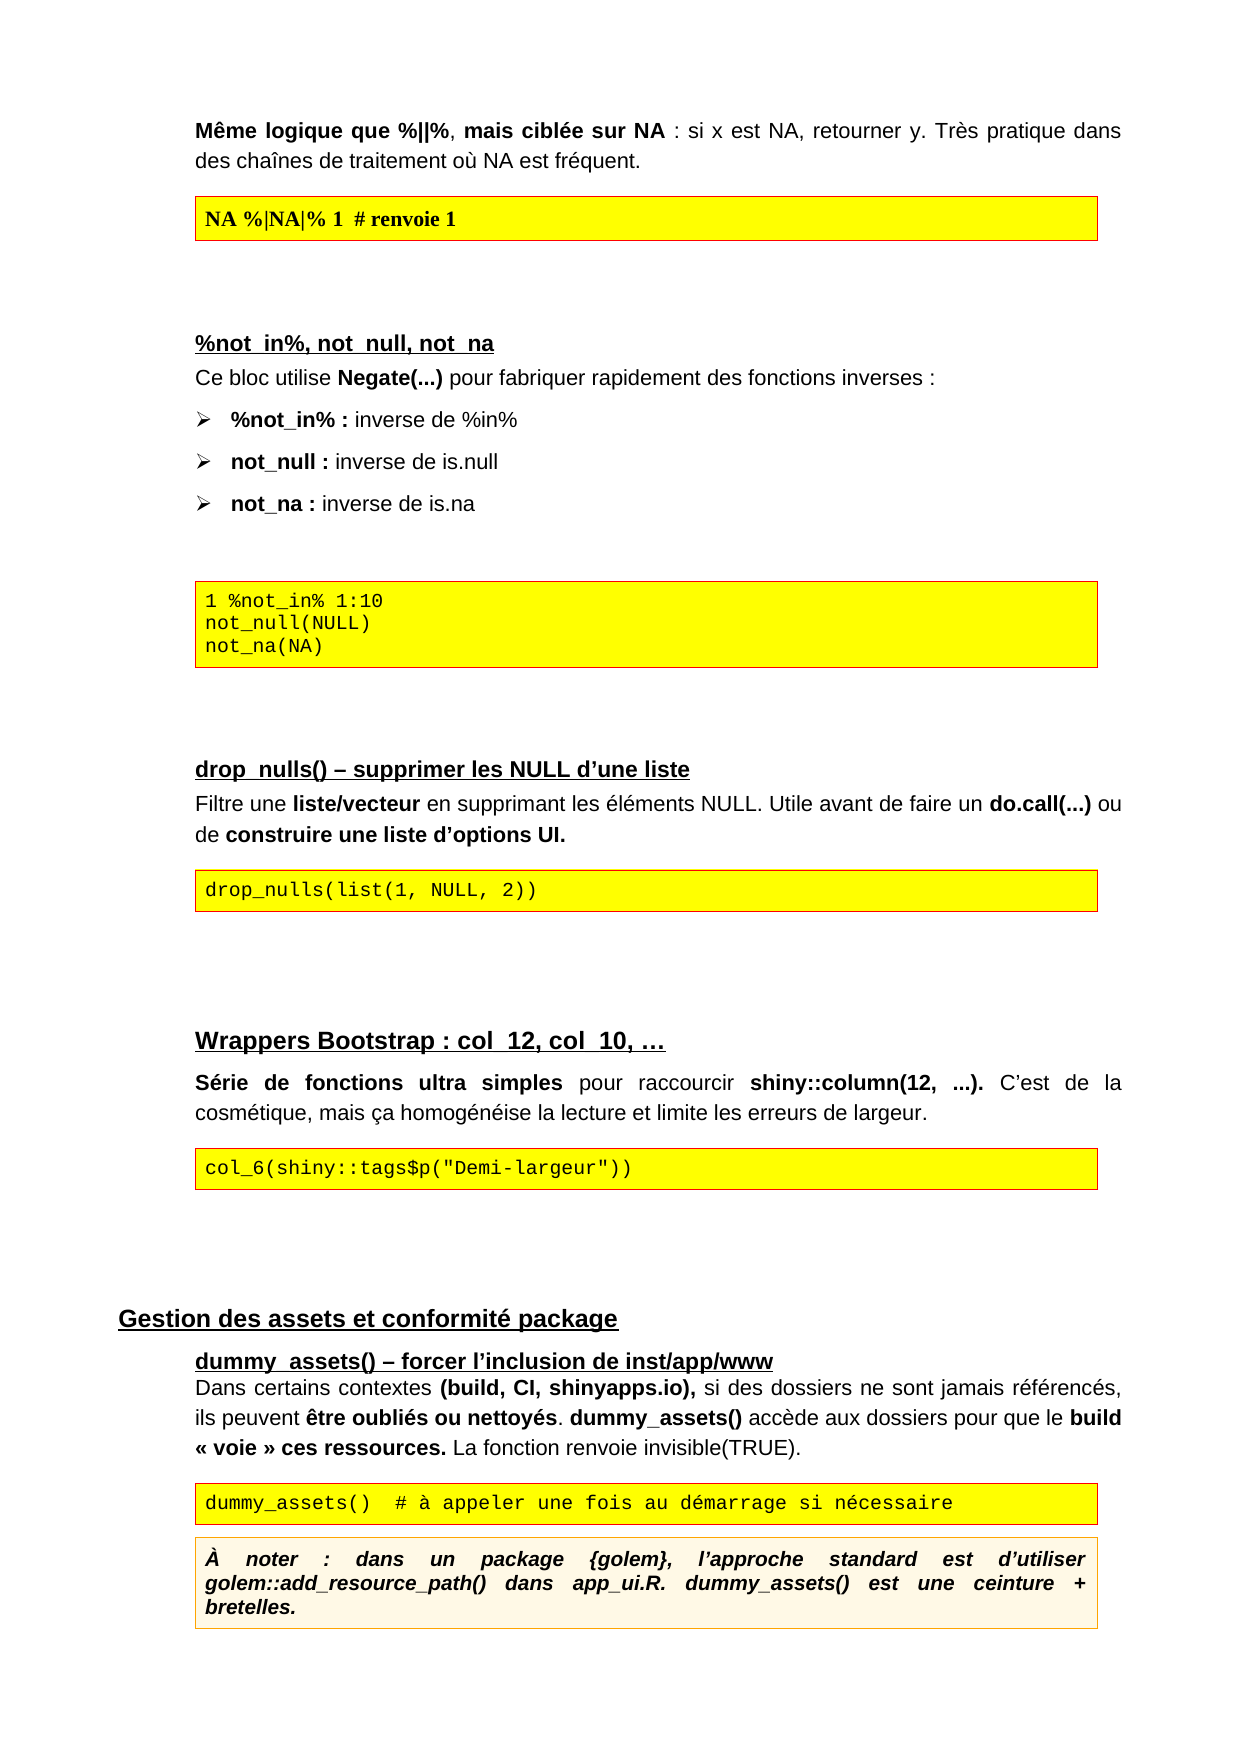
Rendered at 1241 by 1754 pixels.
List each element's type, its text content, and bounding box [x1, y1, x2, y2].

text dummy_assets() # à appeler une fois au démarrage si nécessaire [196, 1484, 1097, 1524]
text À noter : dans un package {golem}, l’approche standard est d’utiliser golem::add_resource_path() dans app_ui.R. dummy_assets() est une ceinture + bretelles. [196, 1538, 1097, 1628]
text Même logique que %||%, mais ciblée sur NA : si x est NA, retourner y. Très pratique dans des chaînes de traitement où NA est fréquent. [195, 118, 1122, 173]
text NA %|NA|% 1 # renvoie 1 [196, 197, 1097, 240]
list not_na : inverse de is.na [195, 491, 1122, 516]
text Dans certains contextes (build, CI, shinyapps.io), si des dossiers ne sont jamais référencés, ils peuvent être oubliés ou nettoyés. dummy_assets() accède aux dossiers pour que le build « voie » ces ressources. La fonction renvoie invisible(TRUE). [195, 1374, 1122, 1460]
text col_6(shiny::tags$p("Demi-largeur")) [196, 1149, 1097, 1189]
text Filtre une liste/vecteur en supprimant les éléments NULL. Utile avant de faire un do.call(...) ou de construire une liste d’options UI. [195, 791, 1122, 847]
list not_null : inverse de is.null [195, 449, 1122, 474]
subtitle Wrappers Bootstrap : col_12, col_10, … [195, 1026, 1122, 1055]
text drop_nulls(list(1, NULL, 2)) [196, 871, 1097, 911]
text Ce bloc utilise Negate(...) pour fabriquer rapidement des fonctions inverses : [195, 365, 1122, 390]
text 1 %not_in% 1:10 not_null(NULL) not_na(NA) [196, 582, 1097, 667]
subtitle dummy_assets() – forcer l’inclusion de inst/app/www [195, 1348, 1122, 1374]
text Série de fonctions ultra simples pour raccourcir shiny::column(12, ...). C’est de la cosmétique, mais ça homogénéise la lecture et limite les erreurs de largeur. [195, 1070, 1122, 1125]
subtitle drop_nulls() – supprimer les NULL d’une liste [195, 756, 1122, 782]
list %not_in% : inverse de %in% [195, 407, 1122, 432]
subtitle %not_in%, not_null, not_na [195, 330, 1122, 356]
subtitle Gestion des assets et conformité package [118, 1304, 1122, 1333]
